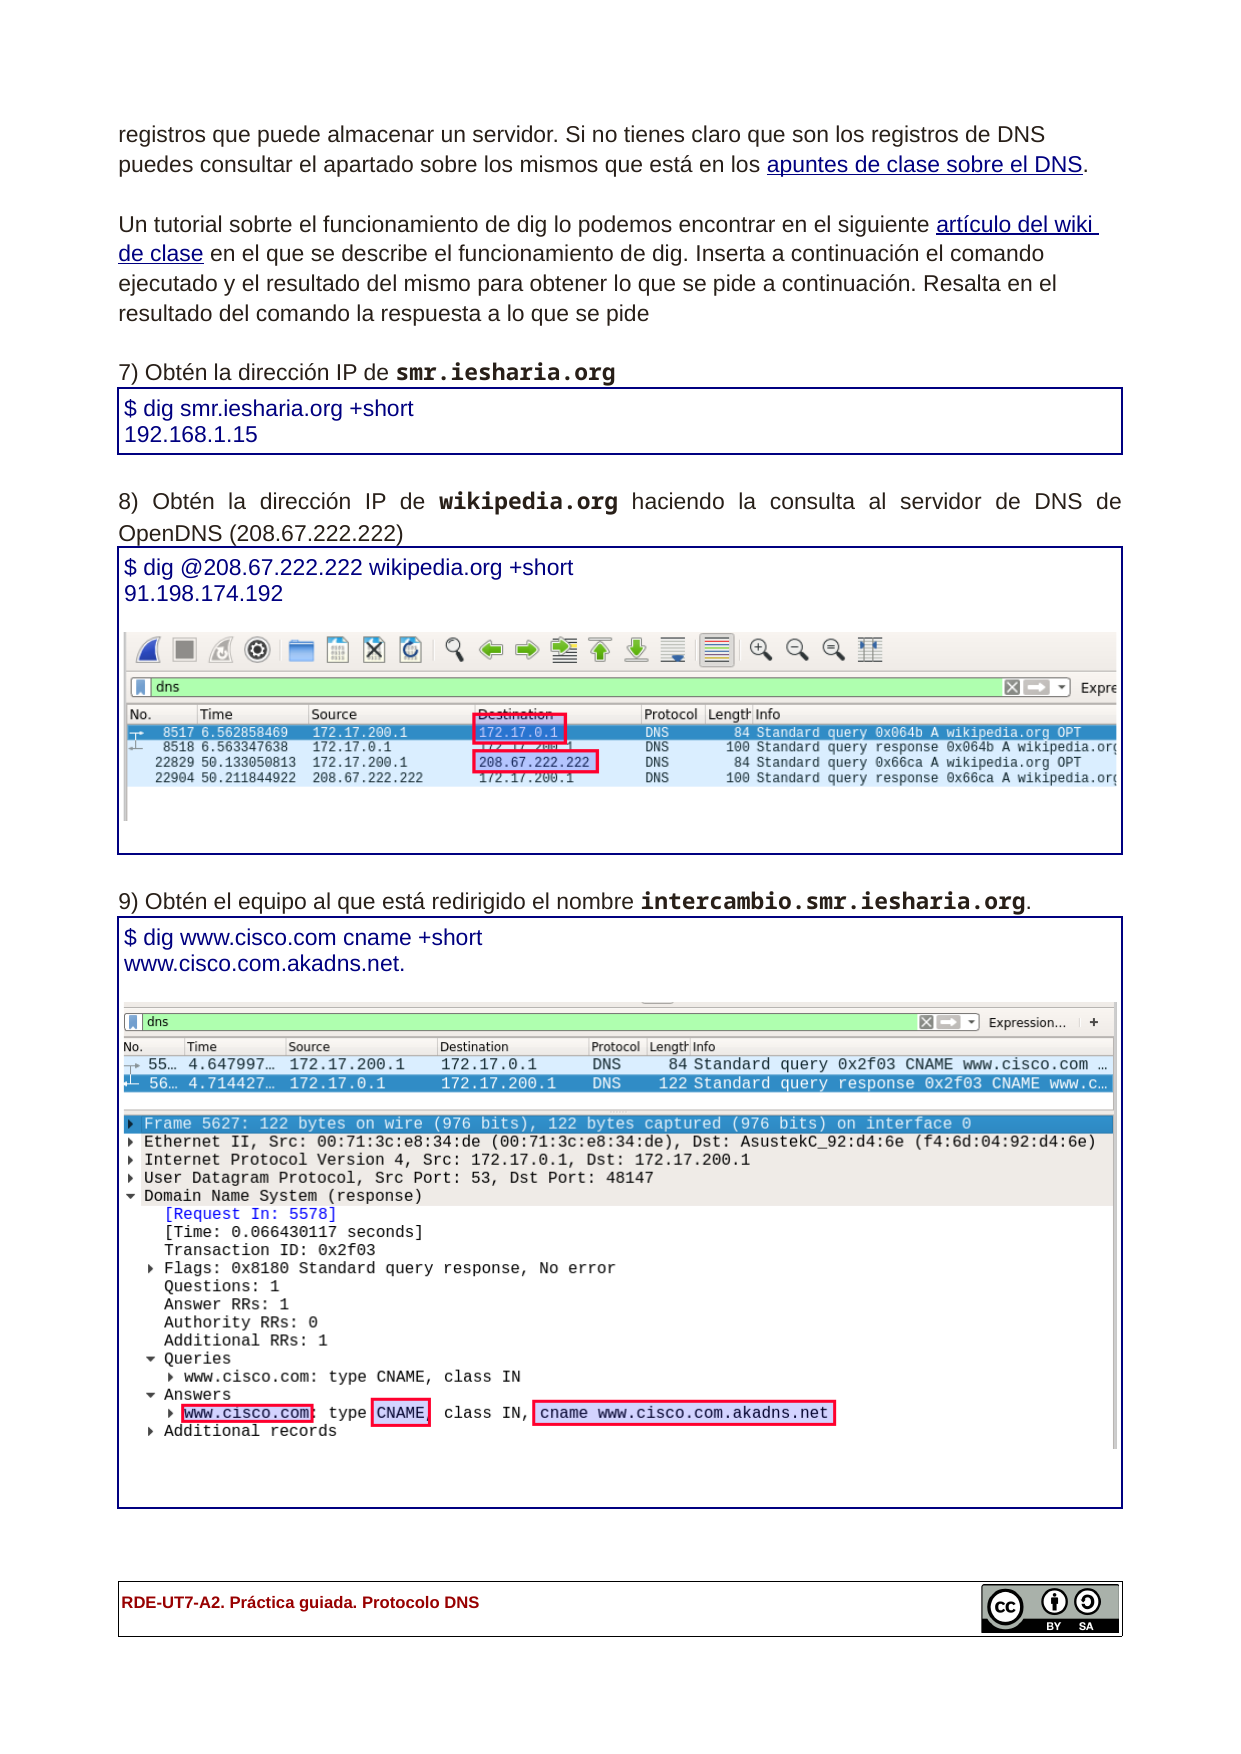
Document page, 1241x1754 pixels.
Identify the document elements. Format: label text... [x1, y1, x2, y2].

table_header $ dig smr.iesharia.org +short 192.168.1.15 [119, 389, 1121, 453]
text registros que puede almacenar un servidor. Si no tienes claro que son los registros de DNS puedes consultar el apartado sobre los mismos que está en los apuntes de clase sobre el DNS. [118, 118, 1122, 177]
picture [123, 1002, 1117, 1449]
text 7) Obtén la dirección IP de smr.iesharia.org [118, 356, 1122, 387]
table_header [119, 1449, 1121, 1507]
text Un tutorial sobrte el funcionamiento de dig lo podemos encontrar en el siguiente artículo del wiki de clase en el que se describe el funcionamiento de dig. Inserta a continuación el comando ejecutado y el resultado del mismo para obtener lo que se pide a continuación. Resalta en el resultado del comando la respuesta a lo que se pide [118, 207, 1122, 326]
picture [123, 632, 1117, 821]
text 8) Obtén la dirección IP de wikipedia.org haciendo la consulta al servidor de DNS de OpenDNS (208.67.222.222) [118, 485, 1122, 546]
table_header $ dig @208.67.222.222 wikipedia.org +short 91.198.174.192 [119, 548, 1121, 853]
subtitle 9) Obtén el equipo al que está redirigido el nombre intercambio.smr.iesharia.org. [118, 885, 1122, 916]
picture [981, 1584, 1119, 1633]
table_header $ dig www.cisco.com cname +short www.cisco.com.akadns.net. [119, 918, 1121, 1448]
